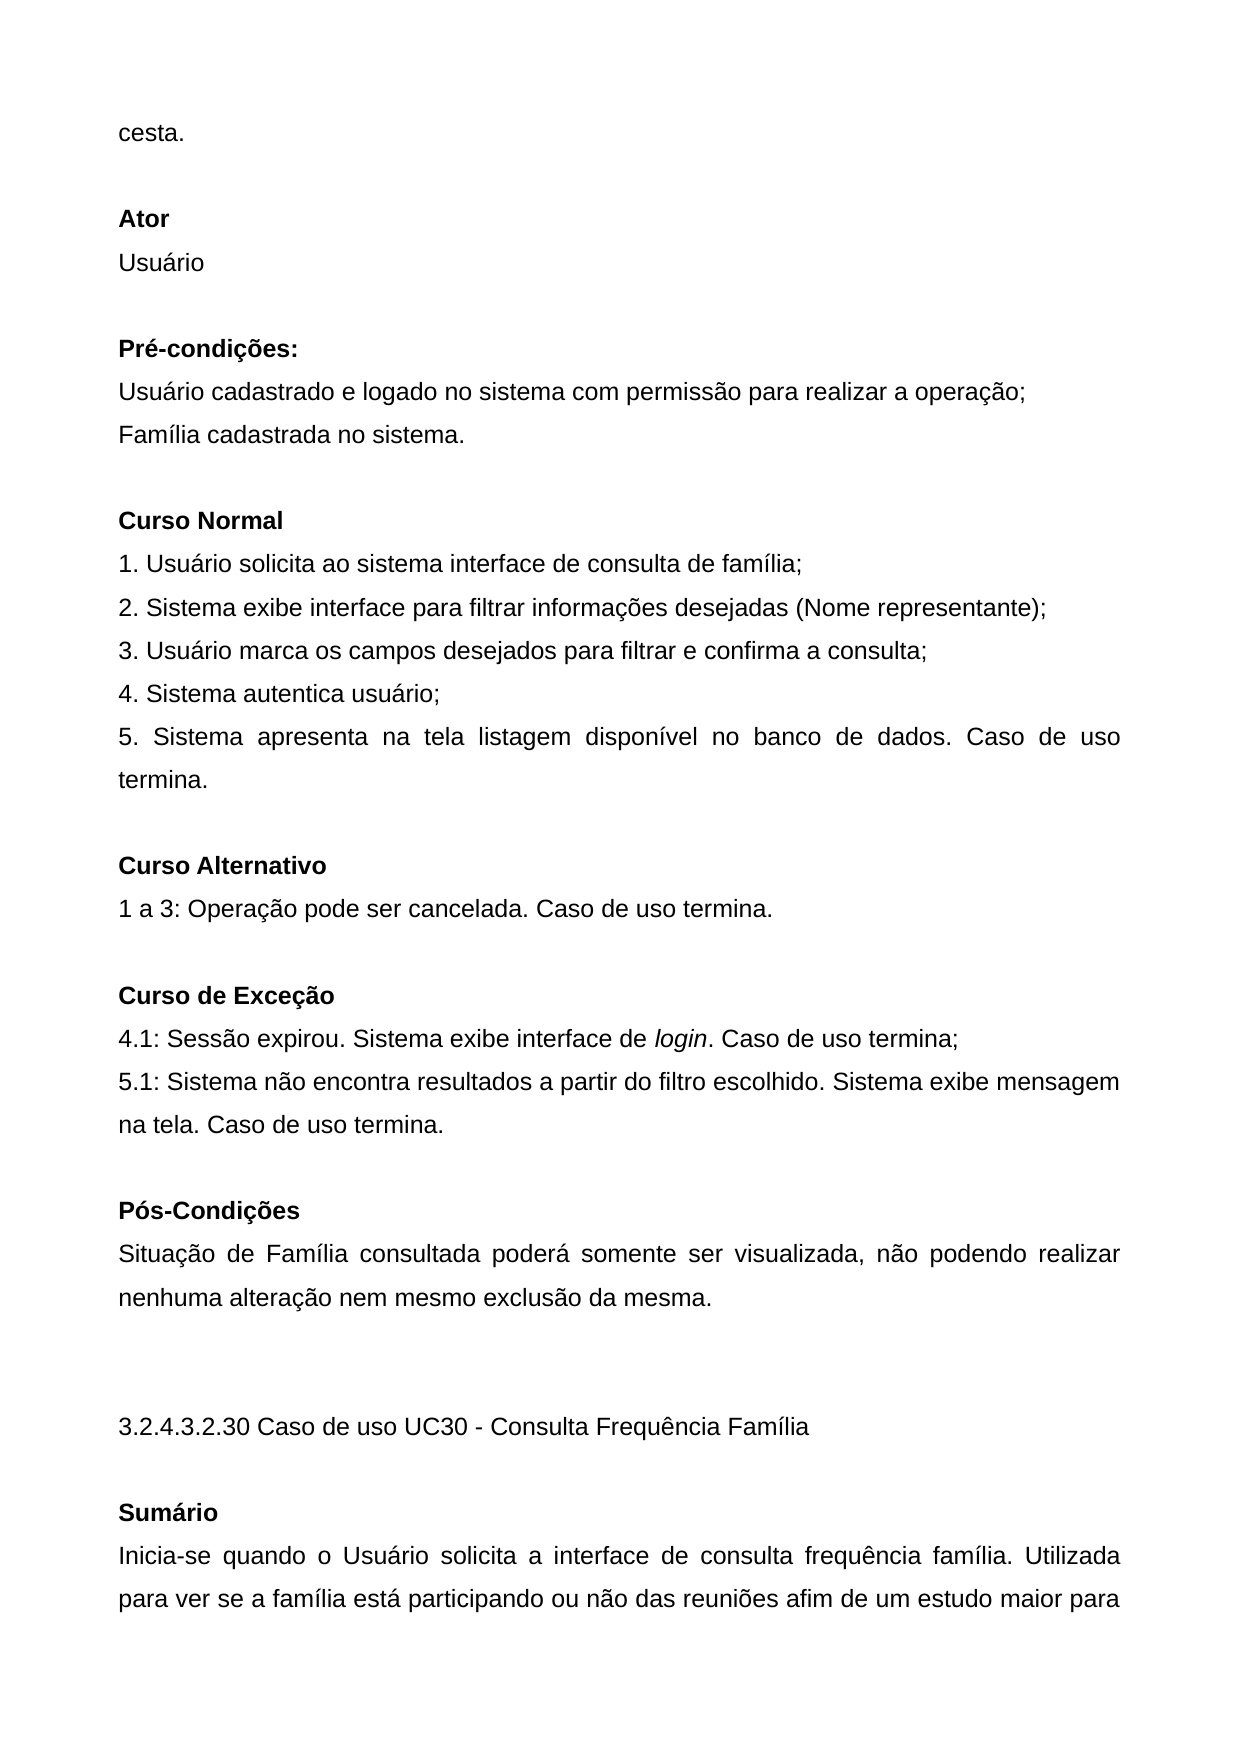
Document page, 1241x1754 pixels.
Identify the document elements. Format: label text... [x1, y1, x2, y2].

text Curso de Exceção [118, 981, 1122, 1009]
text Pós-Condições [118, 1196, 1122, 1225]
text cesta. [118, 118, 1122, 147]
text 4. Sistema autentica usuário; [118, 679, 1122, 707]
text Sumário [118, 1498, 1122, 1527]
text Pré-condições: [118, 334, 1122, 362]
text 5. Sistema apresenta na tela listagem disponível no banco de dados. Caso de uso termina. [118, 722, 1122, 794]
text Ator [118, 204, 1122, 233]
text Situação de Família consultada poderá somente ser visualizada, não podendo realizar nenhuma alteração nem mesmo exclusão da mesma. [118, 1239, 1122, 1311]
text 5.1: Sistema não encontra resultados a partir do filtro escolhido. Sistema exibe mensagem na tela. Caso de uso termina. [118, 1067, 1122, 1139]
text Usuário [118, 247, 1122, 276]
text Inicia-se quando o Usuário solicita a interface de consulta frequência família. Utilizada para ver se a família está participando ou não das reuniões afim de um estudo maior para [118, 1541, 1122, 1613]
text Usuário cadastrado e logado no sistema com permissão para realizar a operação; [118, 377, 1122, 406]
text 4.1: Sessão expirou. Sistema exibe interface de login. Caso de uso termina; [118, 1024, 1122, 1052]
text 2. Sistema exibe interface para filtrar informações desejadas (Nome representante); [118, 592, 1122, 621]
text Curso Alternativo [118, 851, 1122, 880]
text 3. Usuário marca os campos desejados para filtrar e confirma a consulta; [118, 636, 1122, 664]
text 3.2.4.3.2.30 Caso de uso UC30 - Consulta Frequência Família [118, 1412, 1122, 1441]
text 1 a 3: Operação pode ser cancelada. Caso de uso termina. [118, 894, 1122, 923]
text Curso Normal [118, 506, 1122, 535]
text Família cadastrada no sistema. [118, 420, 1122, 449]
text 1. Usuário solicita ao sistema interface de consulta de família; [118, 549, 1122, 578]
